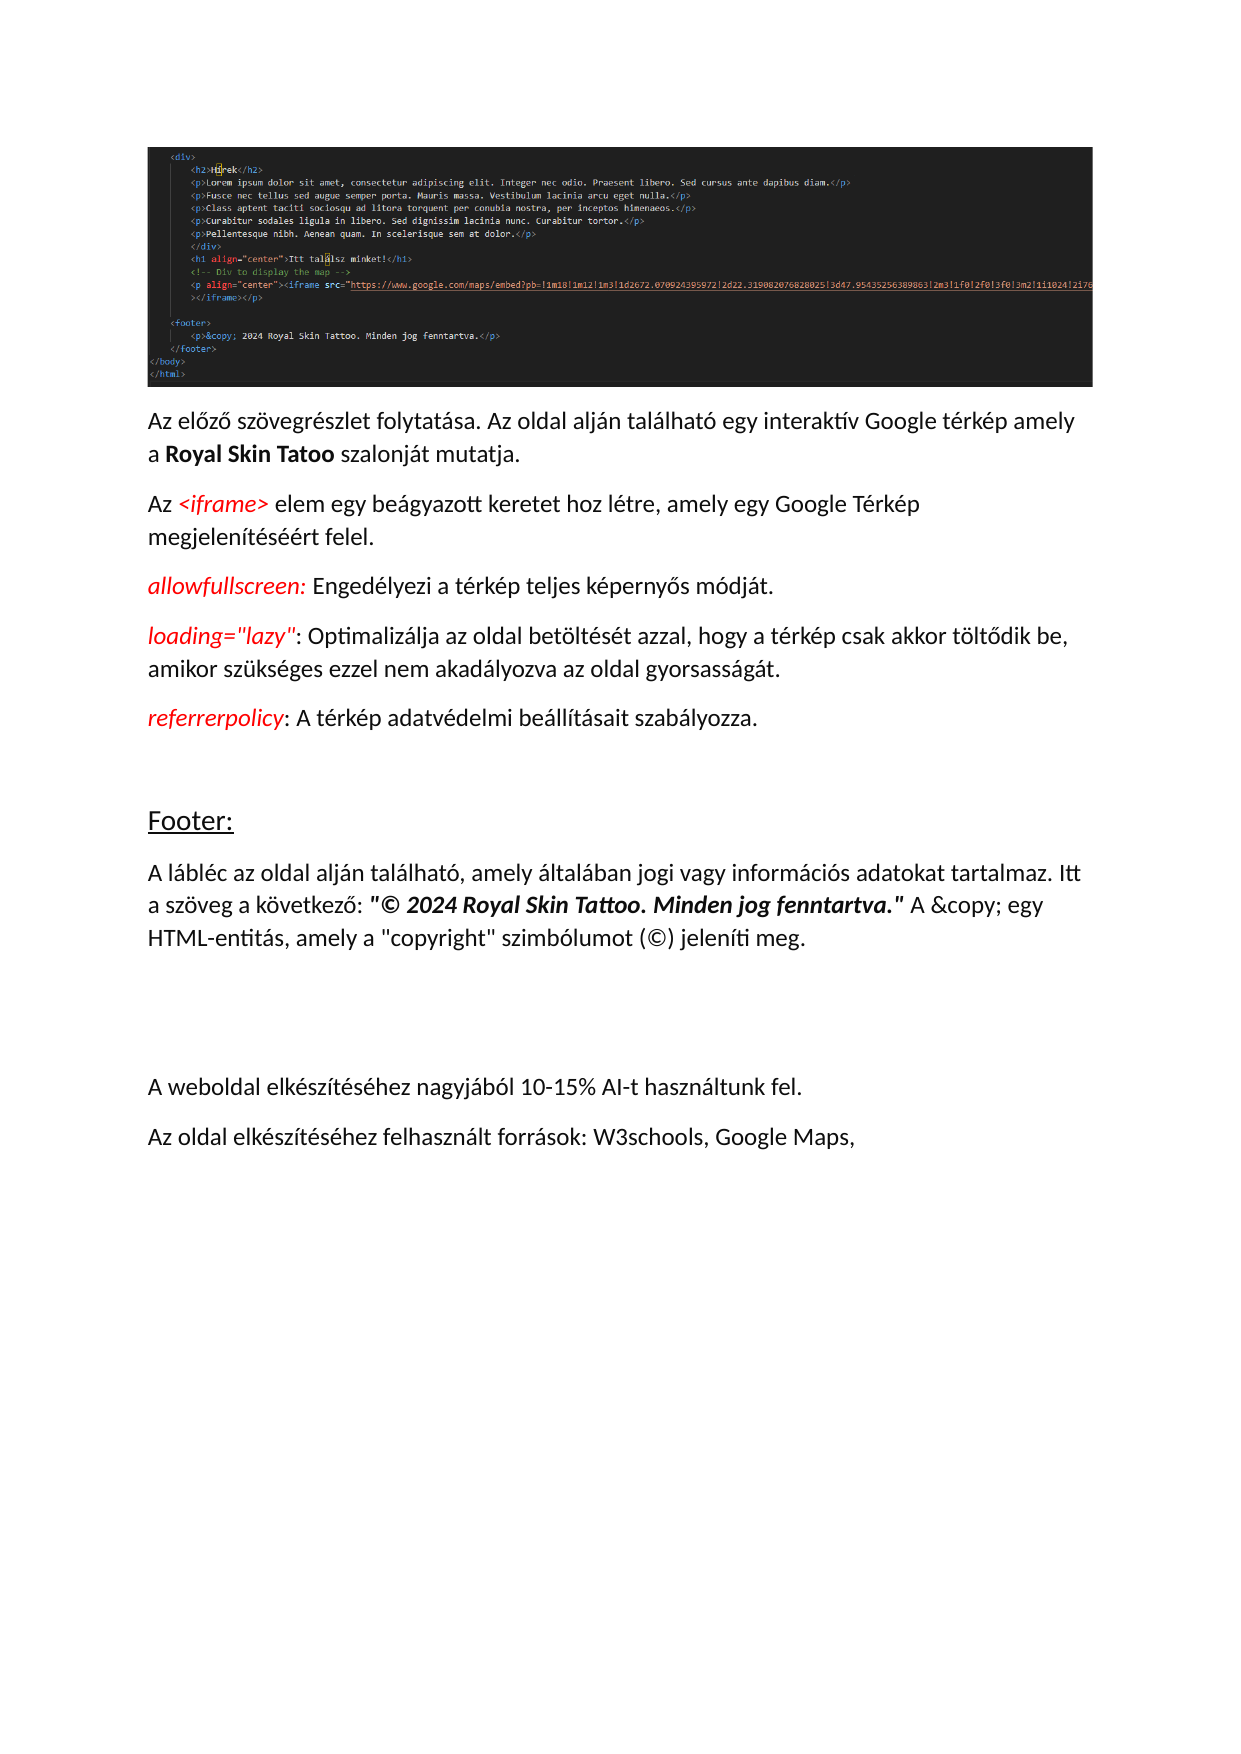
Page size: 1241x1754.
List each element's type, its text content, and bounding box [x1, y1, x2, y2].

text referrerpolicy: A térkép adatvédelmi beállításait szabályozza. [148, 702, 1093, 733]
picture [147, 147, 1093, 387]
text Az előző szövegrészlet folytatása. Az oldal alján található egy interaktív Google térkép amely a Royal Skin Tatoo szalonját mutatja. [148, 405, 1093, 469]
text Az <iframe> elem egy beágyazott keretet hoz létre, amely egy Google Térkép megjelenítéséért felel. [148, 488, 1093, 551]
text loading="lazy": Optimalizálja az oldal betöltését azzal, hogy a térkép csak akkor töltődik be, amikor szükséges ezzel nem akadályozva az oldal gyorsasságát. [148, 620, 1093, 683]
text A weboldal elkészítéséhez nagyjából 10-15% AI-t használtunk fel. [148, 1071, 1093, 1102]
text A lábléc az oldal alján található, amely általában jogi vagy információs adatokat tartalmaz. Itt a szöveg a következő: "© 2024 Royal Skin Tattoo. Minden jog fenntartva." A &copy; egy HTML-entitás, amely a "copyright" szimbólumot (©) jeleníti meg. [148, 857, 1093, 953]
text Footer: [148, 802, 1093, 837]
text Az oldal elkészítéséhez felhasznált források: W3schools, Google Maps, [148, 1121, 1093, 1151]
text allowfullscreen: Engedélyezi a térkép teljes képernyős módját. [148, 570, 1093, 601]
